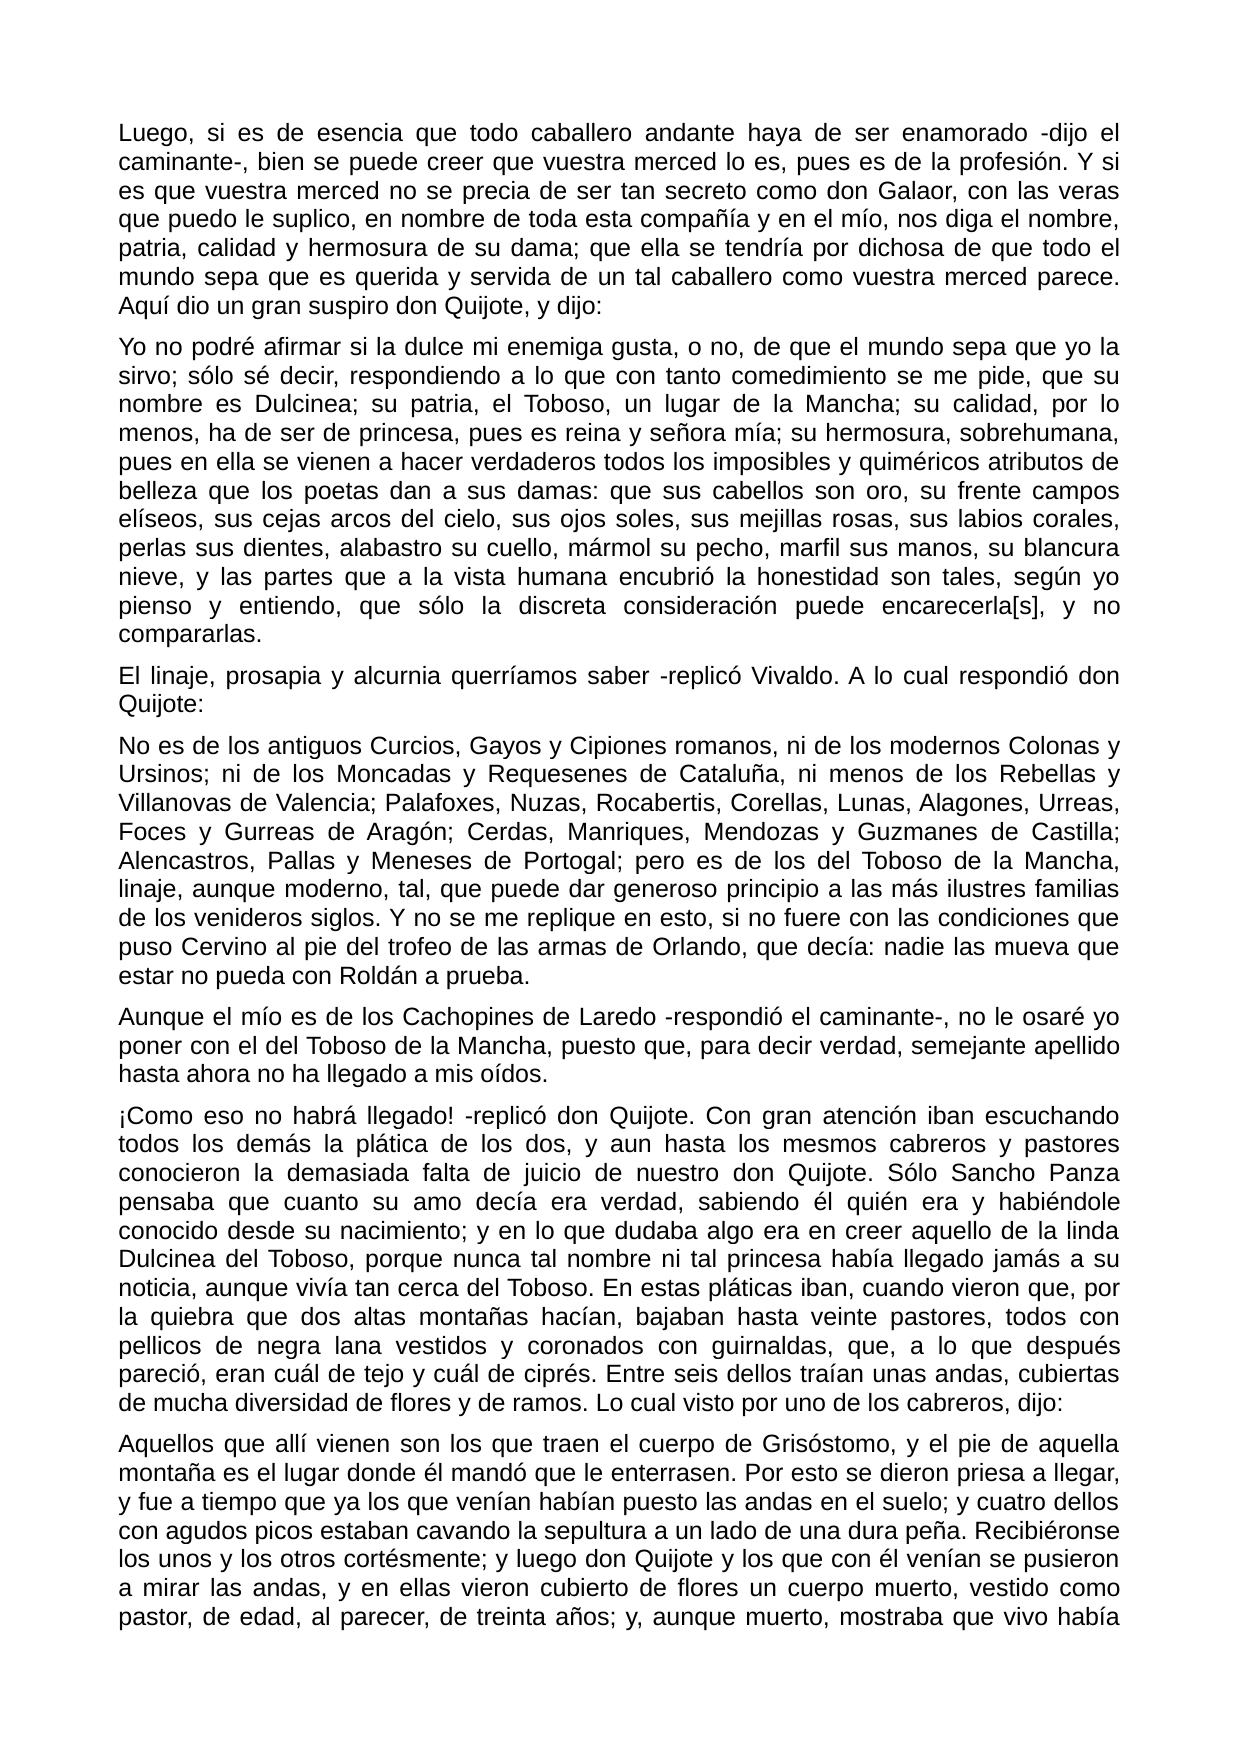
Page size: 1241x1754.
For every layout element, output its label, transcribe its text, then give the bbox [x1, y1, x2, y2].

text Luego, si es de esencia que todo caballero andante haya de ser enamorado -dijo el caminante-, bien se puede creer que vuestra merced lo es, pues es de la profesión. Y si es que vuestra merced no se precia de ser tan secreto como don Galaor, con las veras que puedo le suplico, en nombre de toda esta compañía y en el mío, nos diga el nombre, patria, calidad y hermosura de su dama; que ella se tendría por dichosa de que todo el mundo sepa que es querida y servida de un tal caballero como vuestra merced parece. Aquí dio un gran suspiro don Quijote, y dijo: [118, 118, 1122, 319]
text Yo no podré afirmar si la dulce mi enemiga gusta, o no, de que el mundo sepa que yo la sirvo; sólo sé decir, respondiendo a lo que con tanto comedimiento se me pide, que su nombre es Dulcinea; su patria, el Toboso, un lugar de la Mancha; su calidad, por lo menos, ha de ser de princesa, pues es reina y señora mía; su hermosura, sobrehumana, pues en ella se vienen a hacer verdaderos todos los imposibles y quiméricos atributos de belleza que los poetas dan a sus damas: que sus cabellos son oro, su frente campos elíseos, sus cejas arcos del cielo, sus ojos soles, sus mejillas rosas, sus labios corales, perlas sus dientes, alabastro su cuello, mármol su pecho, marfil sus manos, su blancura nieve, y las partes que a la vista humana encubrió la honestidad son tales, según yo pienso y entiendo, que sólo la discreta consideración puede encarecerla[s], y no compararlas. [118, 332, 1122, 648]
text El linaje, prosapia y alcurnia querríamos saber -replicó Vivaldo. A lo cual respondió don Quijote: [118, 661, 1122, 718]
text ¡Como eso no habrá llegado! -replicó don Quijote. Con gran atención iban escuchando todos los demás la plática de los dos, y aun hasta los mesmos cabreros y pastores conocieron la demasiada falta de juicio de nuestro don Quijote. Sólo Sancho Panza pensaba que cuanto su amo decía era verdad, sabiendo él quién era y habiéndole conocido desde su nacimiento; y en lo que dudaba algo era en creer aquello de la linda Dulcinea del Toboso, porque nunca tal nombre ni tal princesa había llegado jamás a su noticia, aunque vivía tan cerca del Toboso. En estas pláticas iban, cuando vieron que, por la quiebra que dos altas montañas hacían, bajaban hasta veinte pastores, todos con pellicos de negra lana vestidos y coronados con guirnaldas, que, a lo que después pareció, eran cuál de tejo y cuál de ciprés. Entre seis dellos traían unas andas, cubiertas de mucha diversidad de flores y de ramos. Lo cual visto por uno de los cabreros, dijo: [118, 1101, 1122, 1417]
text Aquellos que allí vienen son los que traen el cuerpo de Grisóstomo, y el pie de aquella montaña es el lugar donde él mandó que le enterrasen. Por esto se dieron priesa a llegar, y fue a tiempo que ya los que venían habían puesto las andas en el suelo; y cuatro dellos con agudos picos estaban cavando la sepultura a un lado de una dura peña. Recibiéronse los unos y los otros cortésmente; y luego don Quijote y los que con él venían se pusieron a mirar las andas, y en ellas vieron cubierto de flores un cuerpo muerto, vestido como pastor, de edad, al parecer, de treinta años; y, aunque muerto, mostraba que vivo había [118, 1429, 1122, 1631]
text Aunque el mío es de los Cachopines de Laredo -respondió el caminante-, no le osaré yo poner con el del Toboso de la Mancha, puesto que, para decir verdad, semejante apellido hasta ahora no ha llegado a mis oídos. [118, 1002, 1122, 1088]
text No es de los antiguos Curcios, Gayos y Cipiones romanos, ni de los modernos Colonas y Ursinos; ni de los Moncadas y Requesenes de Cataluña, ni menos de los Rebellas y Villanovas de Valencia; Palafoxes, Nuzas, Rocabertis, Corellas, Lunas, Alagones, Urreas, Foces y Gurreas de Aragón; Cerdas, Manriques, Mendozas y Guzmanes de Castilla; Alencastros, Pallas y Meneses de Portogal; pero es de los del Toboso de la Mancha, linaje, aunque moderno, tal, que puede dar generoso principio a las más ilustres familias de los venideros siglos. Y no se me replique en esto, si no fuere con las condiciones que puso Cervino al pie del trofeo de las armas de Orlando, que decía: nadie las mueva que estar no pueda con Roldán a prueba. [118, 731, 1122, 989]
